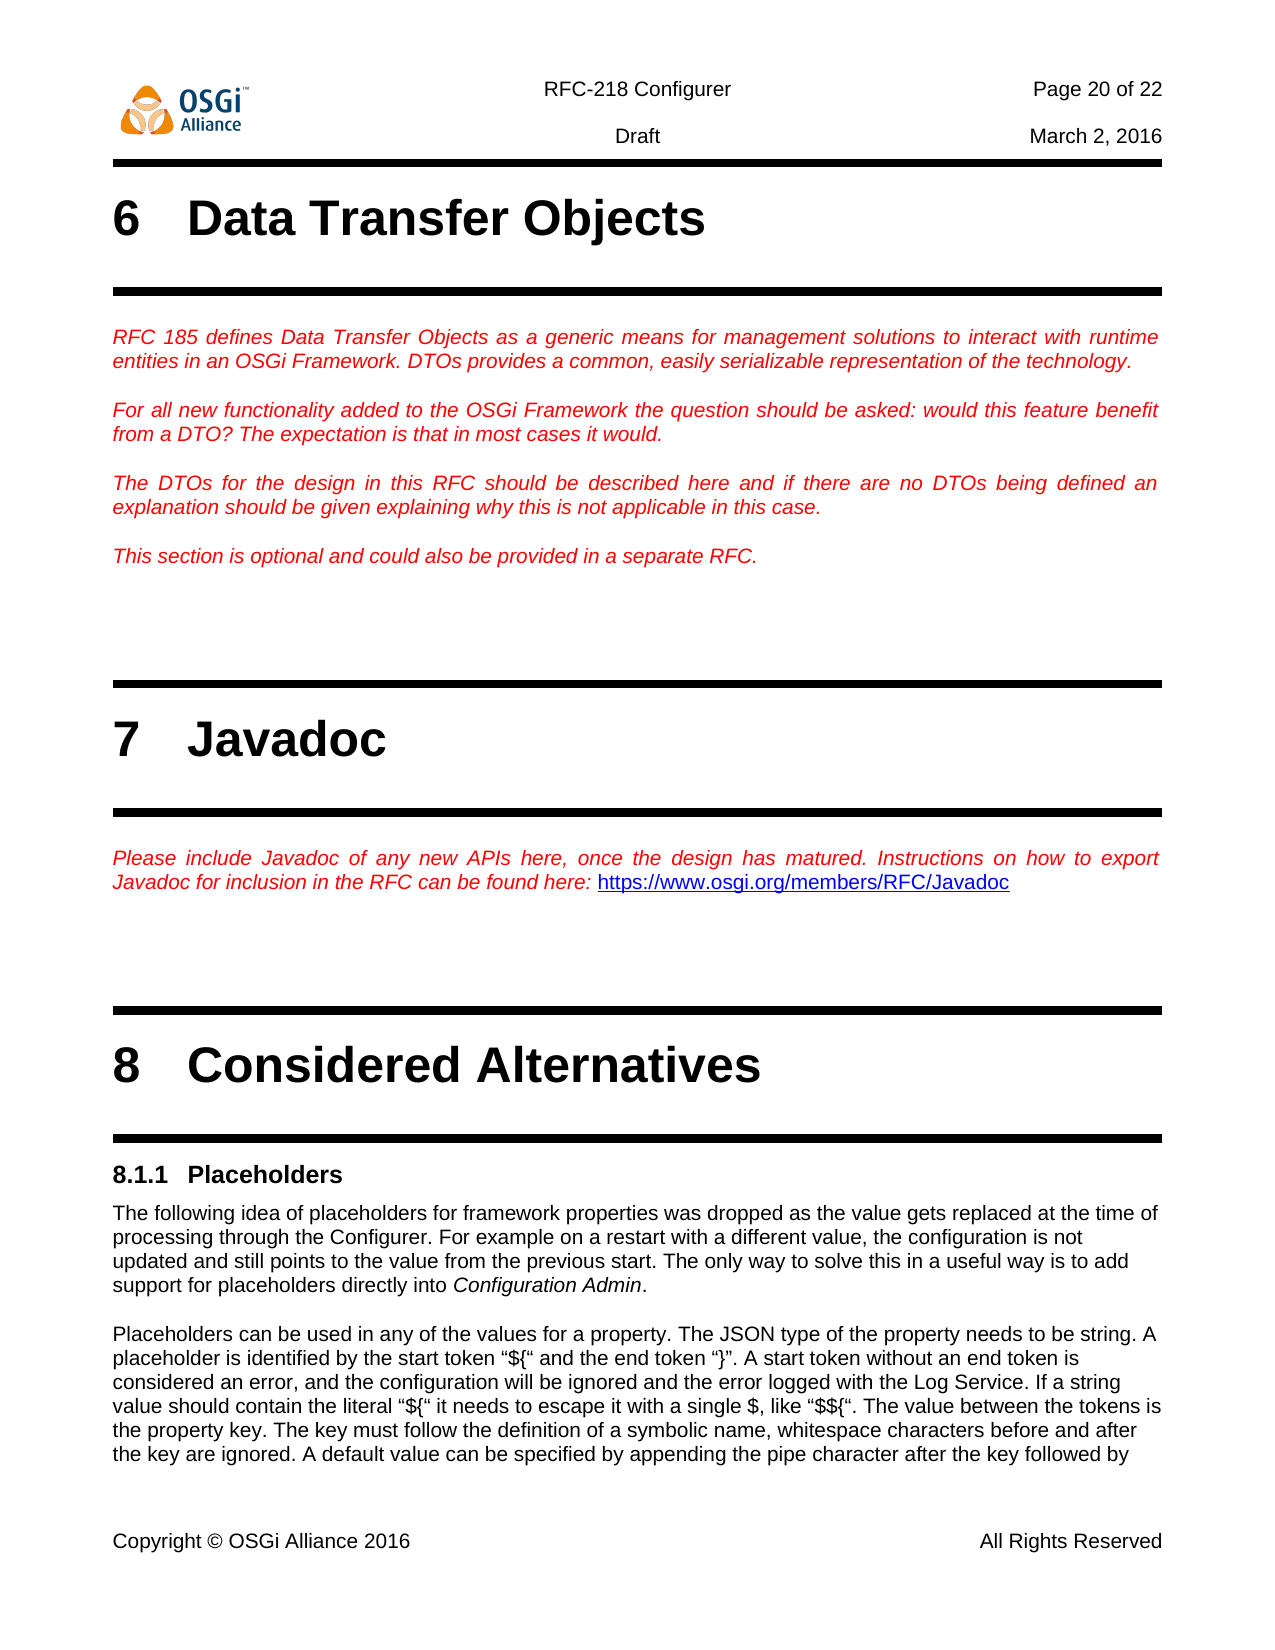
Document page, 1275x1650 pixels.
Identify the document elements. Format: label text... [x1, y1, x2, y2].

subtitle Data Transfer Objects [112, 160, 1162, 296]
text For all new functionality added to the OSGi Framework the question should be asked: would this feature benefit from a DTO? The expectation is that in most cases it would. [112, 398, 1162, 446]
text RFC 185 defines Data Transfer Objects as a generic means for management solutions to interact with runtime entities in an OSGi Framework. DTOs provides a common, easily serializable representation of the technology. [112, 325, 1162, 373]
text Placeholders can be used in any of the values for a property. The JSON type of the property needs to be string. A placeholder is identified by the start token “${“ and the end token “}”. A start token without an end token is considered an error, and the configuration will be ignored and the error logged with the Log Service. If a string value should contain the literal “${“ it needs to escape it with a single $, like “$${“. The value between the tokens is the property key. The key must follow the definition of a symbolic name, whitespace characters before and after the key are ignored. A default value can be specified by appending the pipe character after the key followed by [112, 1322, 1162, 1465]
text This section is optional and could also be provided in a separate RFC. [112, 543, 1162, 567]
text The DTOs for the design in this RFC should be described here and if there are no DTOs being defined an explanation should be given explaining why this is not applicable in this case. [112, 471, 1162, 518]
picture [113, 78, 257, 142]
subtitle Javadoc [112, 681, 1162, 817]
text The following idea of placeholders for framework properties was dropped as the value gets replaced at the time of processing through the Configurer. For example on a restart with a different value, the configuration is not updated and still points to the value from the previous start. The only way to solve this in a useful way is to add support for placeholders directly into Configuration Admin. [112, 1201, 1162, 1297]
text Please include Javadoc of any new APIs here, once the design has matured. Instructions on how to export Javadoc for inclusion in the RFC can be found here: https://www.osgi.org/members/RFC/Javadoc [112, 846, 1162, 894]
subtitle Considered Alternatives [112, 1007, 1162, 1143]
subtitle Placeholders [112, 1159, 1162, 1188]
